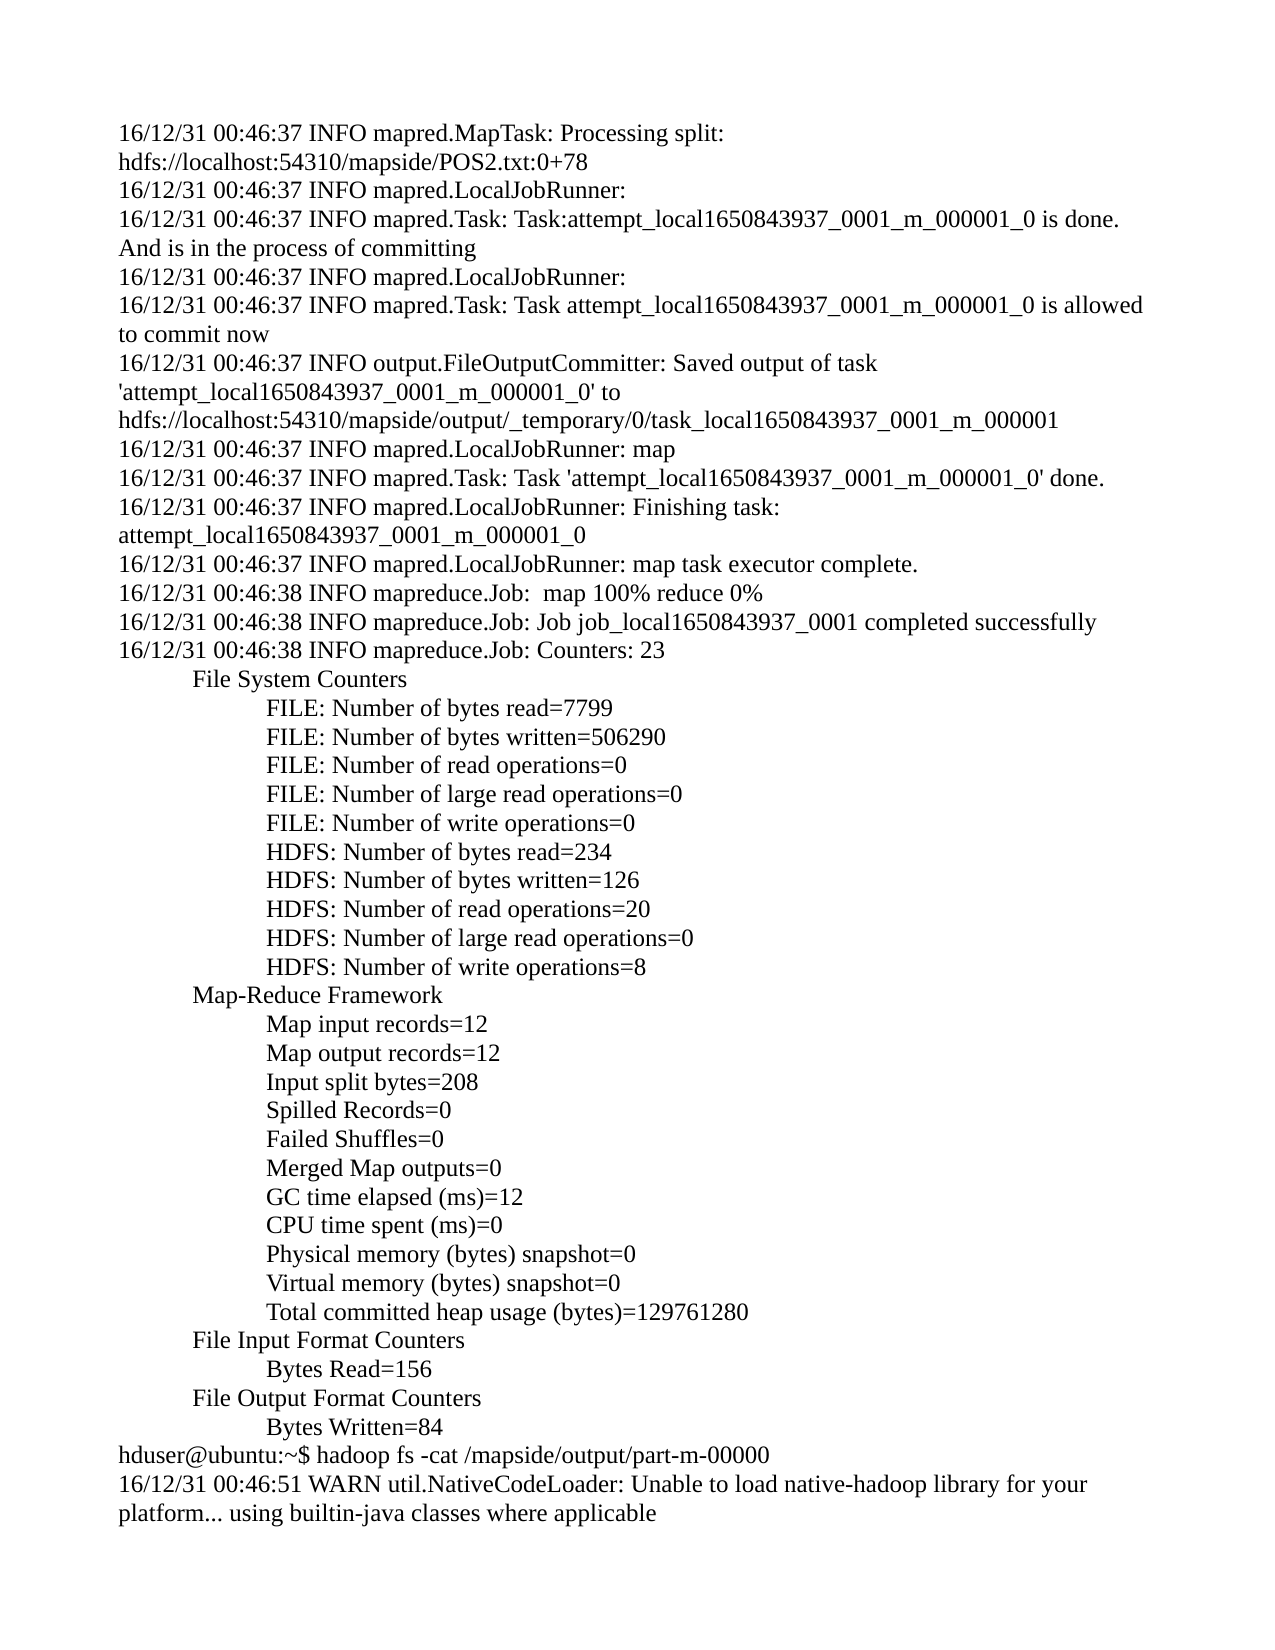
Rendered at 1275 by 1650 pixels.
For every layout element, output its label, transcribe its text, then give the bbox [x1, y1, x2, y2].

text 16/12/31 00:46:51 WARN util.NativeCodeLoader: Unable to load native-hadoop library for your platform... using builtin-java classes where applicable [118, 1469, 1157, 1527]
text HDFS: Number of write operations=8 [118, 952, 1157, 981]
text 16/12/31 00:46:37 INFO mapred.Task: Task attempt_local1650843937_0001_m_000001_0 is allowed to commit now [118, 291, 1157, 348]
text Map input records=12 [118, 1009, 1157, 1038]
text FILE: Number of bytes written=506290 [118, 722, 1157, 751]
text HDFS: Number of bytes written=126 [118, 866, 1157, 894]
text 16/12/31 00:46:37 INFO mapred.LocalJobRunner: [118, 176, 1157, 204]
text Spilled Records=0 [118, 1096, 1157, 1124]
text 16/12/31 00:46:38 INFO mapreduce.Job: map 100% reduce 0% [118, 578, 1157, 607]
text HDFS: Number of read operations=20 [118, 894, 1157, 923]
text 16/12/31 00:46:38 INFO mapreduce.Job: Counters: 23 [118, 636, 1157, 664]
text 16/12/31 00:46:37 INFO mapred.LocalJobRunner: [118, 262, 1157, 291]
text CPU time spent (ms)=0 [118, 1211, 1157, 1239]
text 16/12/31 00:46:37 INFO mapred.LocalJobRunner: map task executor complete. [118, 549, 1157, 578]
text hduser@ubuntu:~$ hadoop fs -cat /mapside/output/part-m-00000 [118, 1441, 1157, 1469]
text FILE: Number of write operations=0 [118, 808, 1157, 837]
text Merged Map outputs=0 [118, 1153, 1157, 1182]
text 16/12/31 00:46:37 INFO mapred.MapTask: Processing split: hdfs://localhost:54310/mapside/POS2.txt:0+78 [118, 118, 1157, 176]
text File System Counters [118, 664, 1157, 693]
text 16/12/31 00:46:37 INFO mapred.Task: Task:attempt_local1650843937_0001_m_000001_0 is done. And is in the process of committing [118, 204, 1157, 262]
text 16/12/31 00:46:37 INFO output.FileOutputCommitter: Saved output of task 'attempt_local1650843937_0001_m_000001_0' to hdfs://localhost:54310/mapside/output/_temporary/0/task_local1650843937_0001_m_000001 [118, 348, 1157, 434]
text Map output records=12 [118, 1038, 1157, 1067]
text HDFS: Number of bytes read=234 [118, 837, 1157, 866]
text Bytes Written=84 [118, 1412, 1157, 1441]
text GC time elapsed (ms)=12 [118, 1182, 1157, 1211]
text 16/12/31 00:46:37 INFO mapred.LocalJobRunner: Finishing task: attempt_local1650843937_0001_m_000001_0 [118, 492, 1157, 549]
text Physical memory (bytes) snapshot=0 [118, 1239, 1157, 1268]
text Bytes Read=156 [118, 1354, 1157, 1383]
text 16/12/31 00:46:38 INFO mapreduce.Job: Job job_local1650843937_0001 completed successfully [118, 607, 1157, 636]
text Total committed heap usage (bytes)=129761280 [118, 1297, 1157, 1326]
text FILE: Number of read operations=0 [118, 751, 1157, 779]
text 16/12/31 00:46:37 INFO mapred.LocalJobRunner: map [118, 434, 1157, 463]
text FILE: Number of bytes read=7799 [118, 693, 1157, 722]
text HDFS: Number of large read operations=0 [118, 923, 1157, 952]
text Failed Shuffles=0 [118, 1124, 1157, 1153]
text File Input Format Counters [118, 1326, 1157, 1354]
text Virtual memory (bytes) snapshot=0 [118, 1268, 1157, 1297]
text Map-Reduce Framework [118, 981, 1157, 1009]
text File Output Format Counters [118, 1383, 1157, 1412]
text FILE: Number of large read operations=0 [118, 779, 1157, 808]
text Input split bytes=208 [118, 1067, 1157, 1096]
text 16/12/31 00:46:37 INFO mapred.Task: Task 'attempt_local1650843937_0001_m_000001_0' done. [118, 463, 1157, 492]
